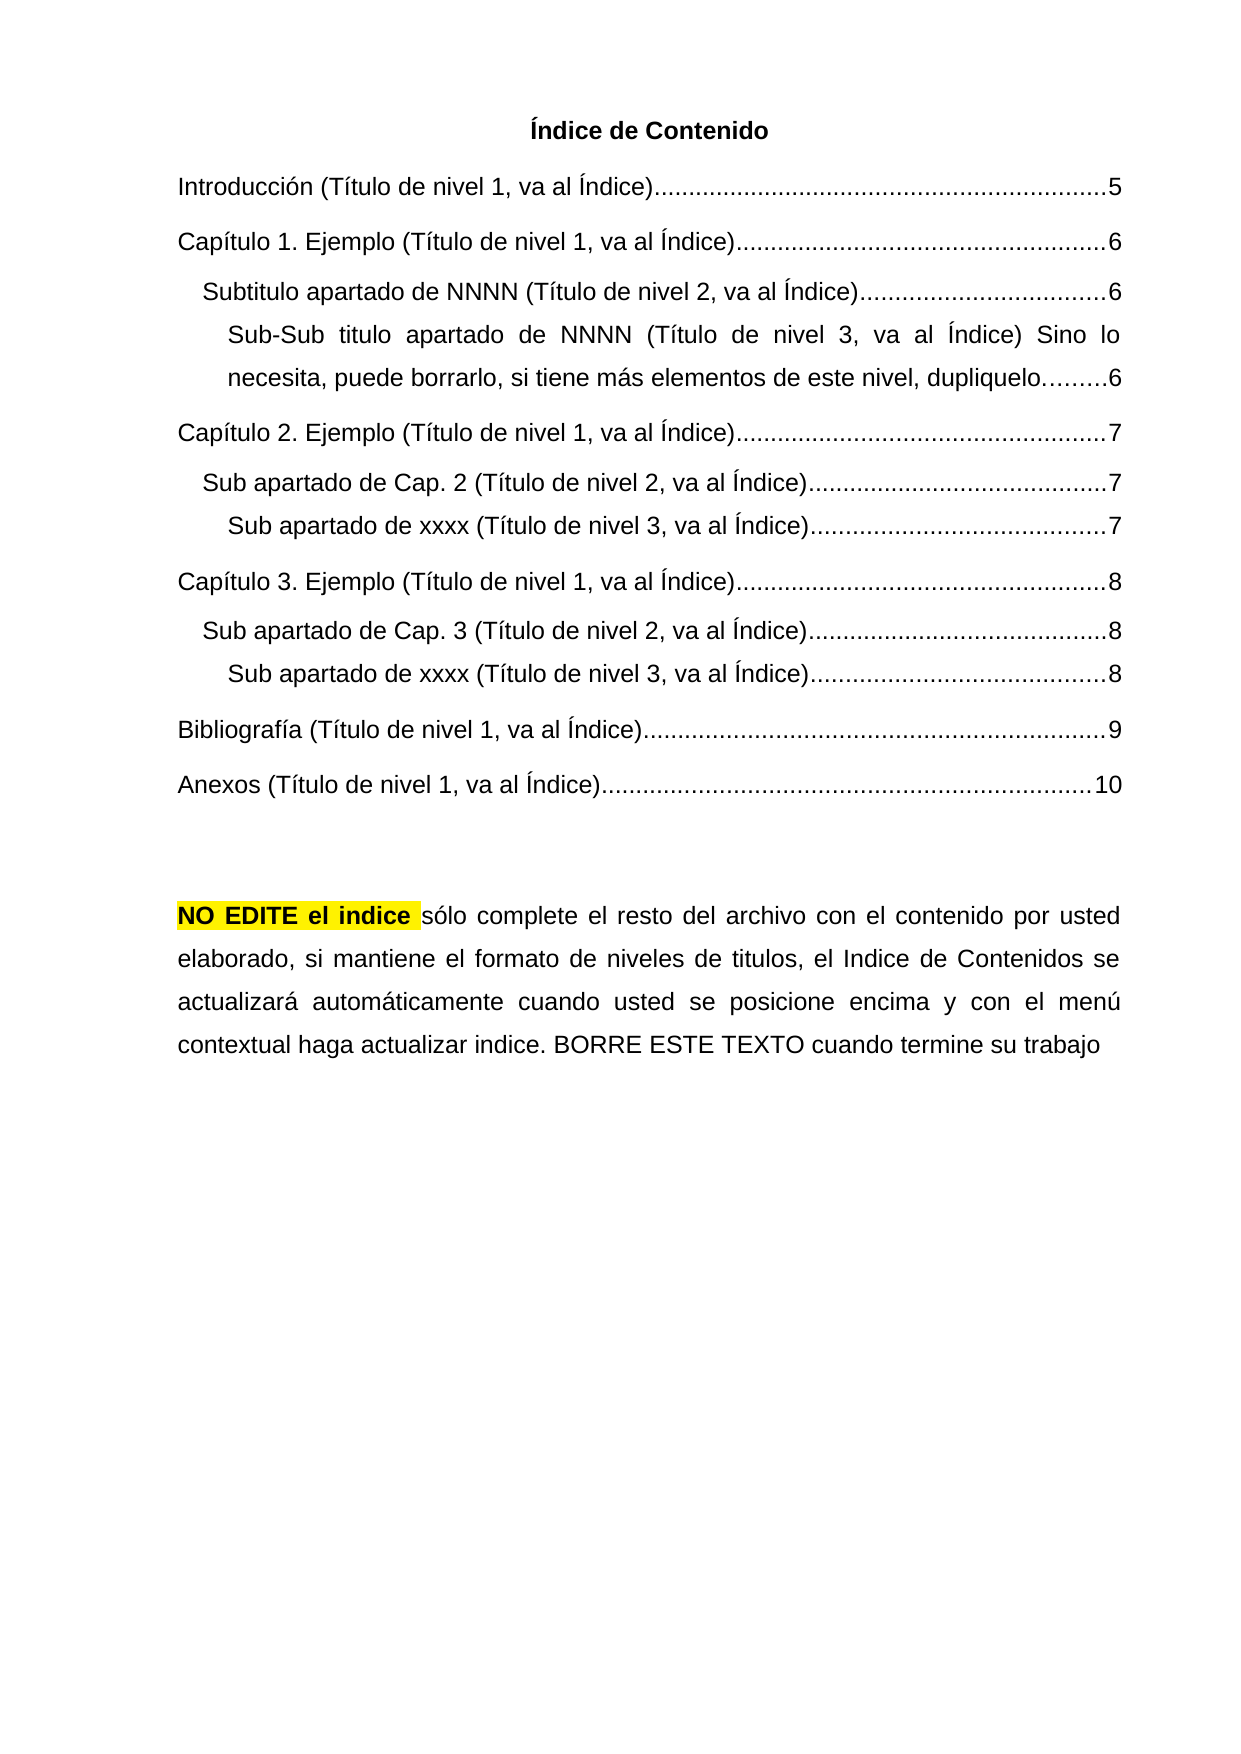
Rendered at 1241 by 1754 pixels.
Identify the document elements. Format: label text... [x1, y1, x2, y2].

text Bibliografía (Título de nivel 1, va al Índice) 9 [177, 714, 1122, 743]
text Introducción (Título de nivel 1, va al Índice) 5 [177, 171, 1122, 200]
text Sub apartado de xxxx (Título de nivel 3, va al Índice) 7 [227, 511, 1122, 539]
text Sub-Sub titulo apartado de NNNN (Título de nivel 3, va al Índice) Sino lo necesita, puede borrarlo, si tiene más elementos de este nivel, dupliquelo. 6 [227, 319, 1122, 391]
text Sub apartado de xxxx (Título de nivel 3, va al Índice) 8 [227, 659, 1122, 688]
text Capítulo 2. Ejemplo (Título de nivel 1, va al Índice) 7 [177, 418, 1122, 447]
text Subtitulo apartado de NNNN (Título de nivel 2, va al Índice) 6 [202, 276, 1122, 305]
text Sub apartado de Cap. 2 (Título de nivel 2, va al Índice) 7 [202, 468, 1122, 496]
text Índice de Contenido [177, 116, 1122, 144]
text Capítulo 3. Ejemplo (Título de nivel 1, va al Índice) 8 [177, 566, 1122, 595]
text Capítulo 1. Ejemplo (Título de nivel 1, va al Índice) 6 [177, 227, 1122, 256]
text Sub apartado de Cap. 3 (Título de nivel 2, va al Índice) 8 [202, 616, 1122, 644]
text Anexos (Título de nivel 1, va al Índice) 10 [177, 770, 1122, 799]
text NO EDITE el indice sólo complete el resto del archivo con el contenido por usted elaborado, si mantiene el formato de niveles de titulos, el Indice de Contenidos se actualizará automáticamente cuando usted se posicione encima y con el menú contextual haga actualizar indice. BORRE ESTE TEXTO cuando termine su trabajo [177, 901, 1122, 1059]
